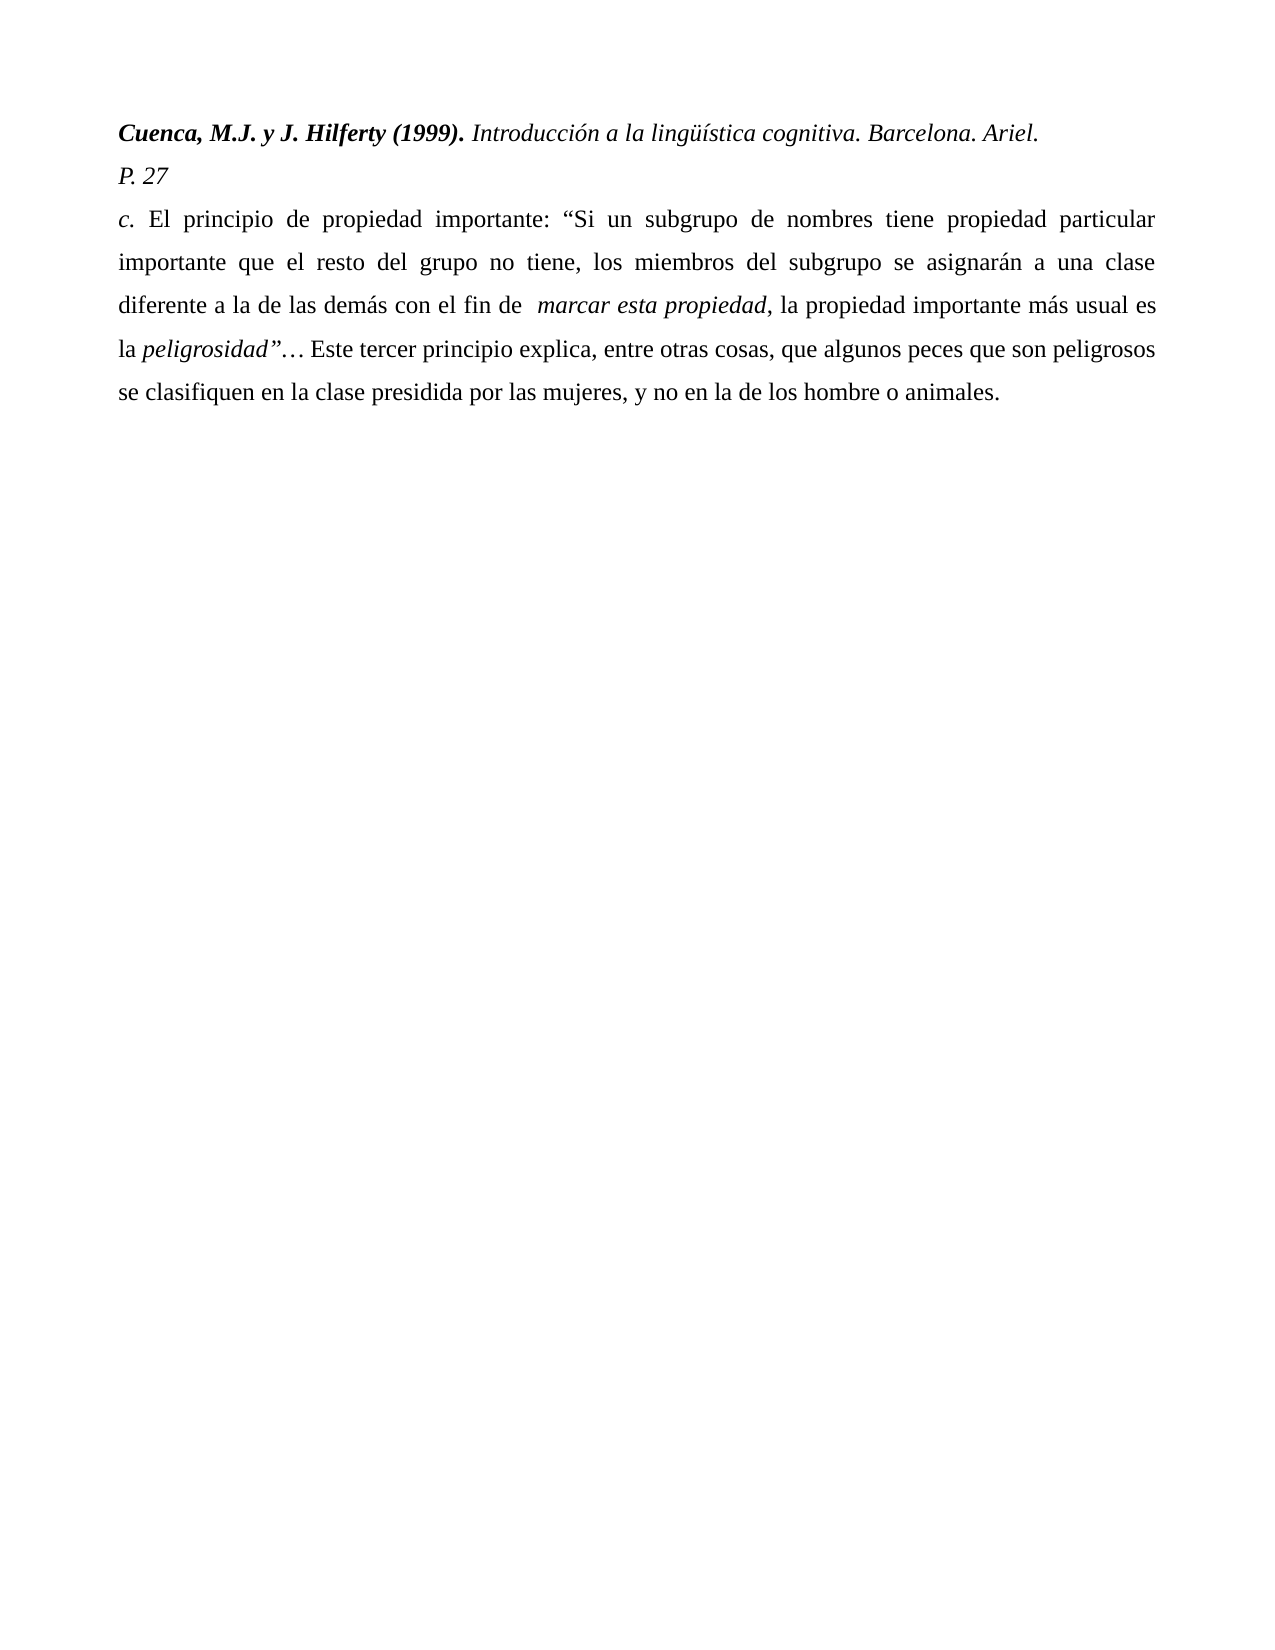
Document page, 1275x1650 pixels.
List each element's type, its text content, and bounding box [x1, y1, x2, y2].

text Cuenca, M.J. y J. Hilferty (1999). Introducción a la lingüística cognitiva. Barcelona. Ariel. [118, 118, 1157, 147]
text c. El principio de propiedad importante: “Si un subgrupo de nombres tiene propiedad particular importante que el resto del grupo no tiene, los miembros del subgrupo se asignarán a una clase diferente a la de las demás con el fin de marcar esta propiedad, la propiedad importante más usual es la peligrosidad”… Este tercer principio explica, entre otras cosas, que algunos peces que son peligrosos se clasifiquen en la clase presidida por las mujeres, y no en la de los hombre o animales. [118, 204, 1157, 406]
text P. 27 [118, 161, 1157, 190]
